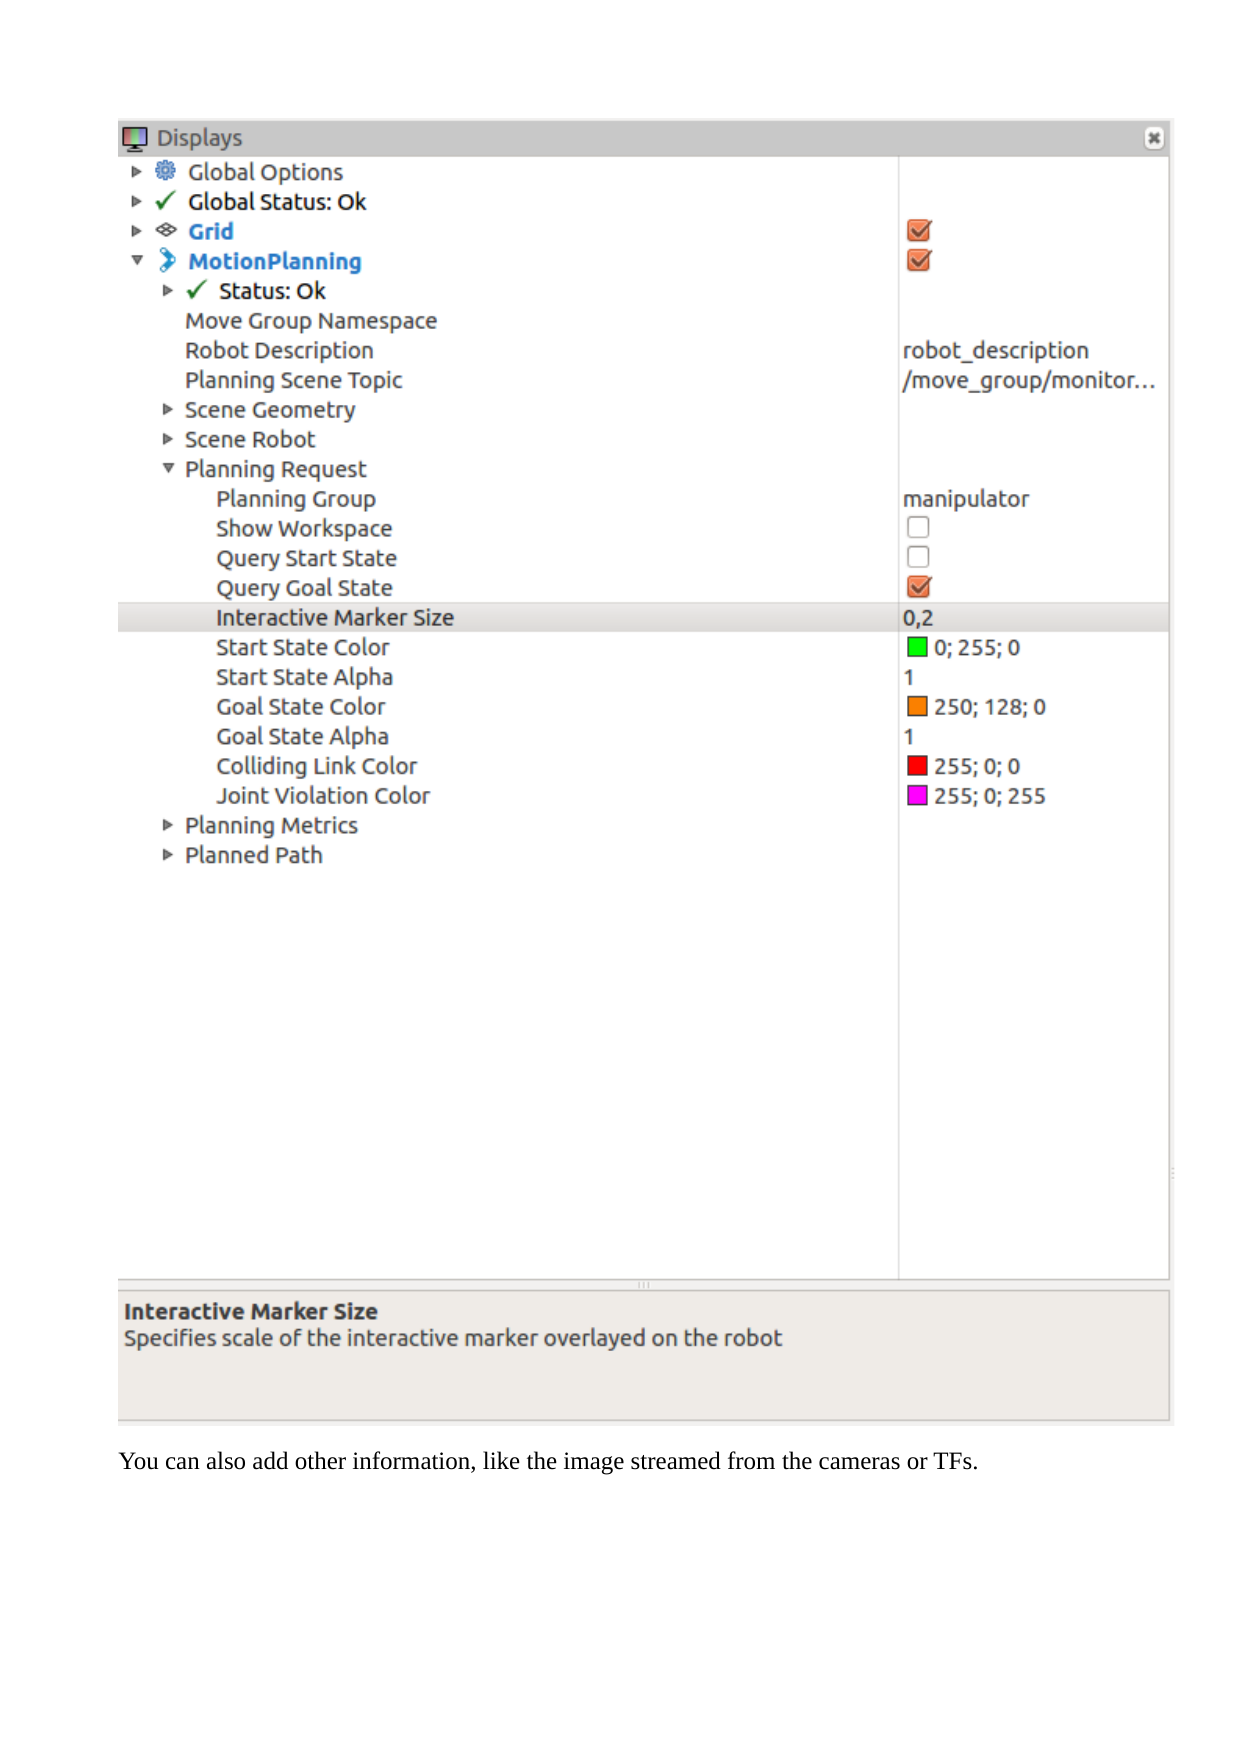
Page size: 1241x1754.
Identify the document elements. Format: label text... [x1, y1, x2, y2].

picture [118, 118, 1175, 1426]
text You can also add other information, like the image streamed from the cameras or TFs. [118, 1446, 1122, 1475]
